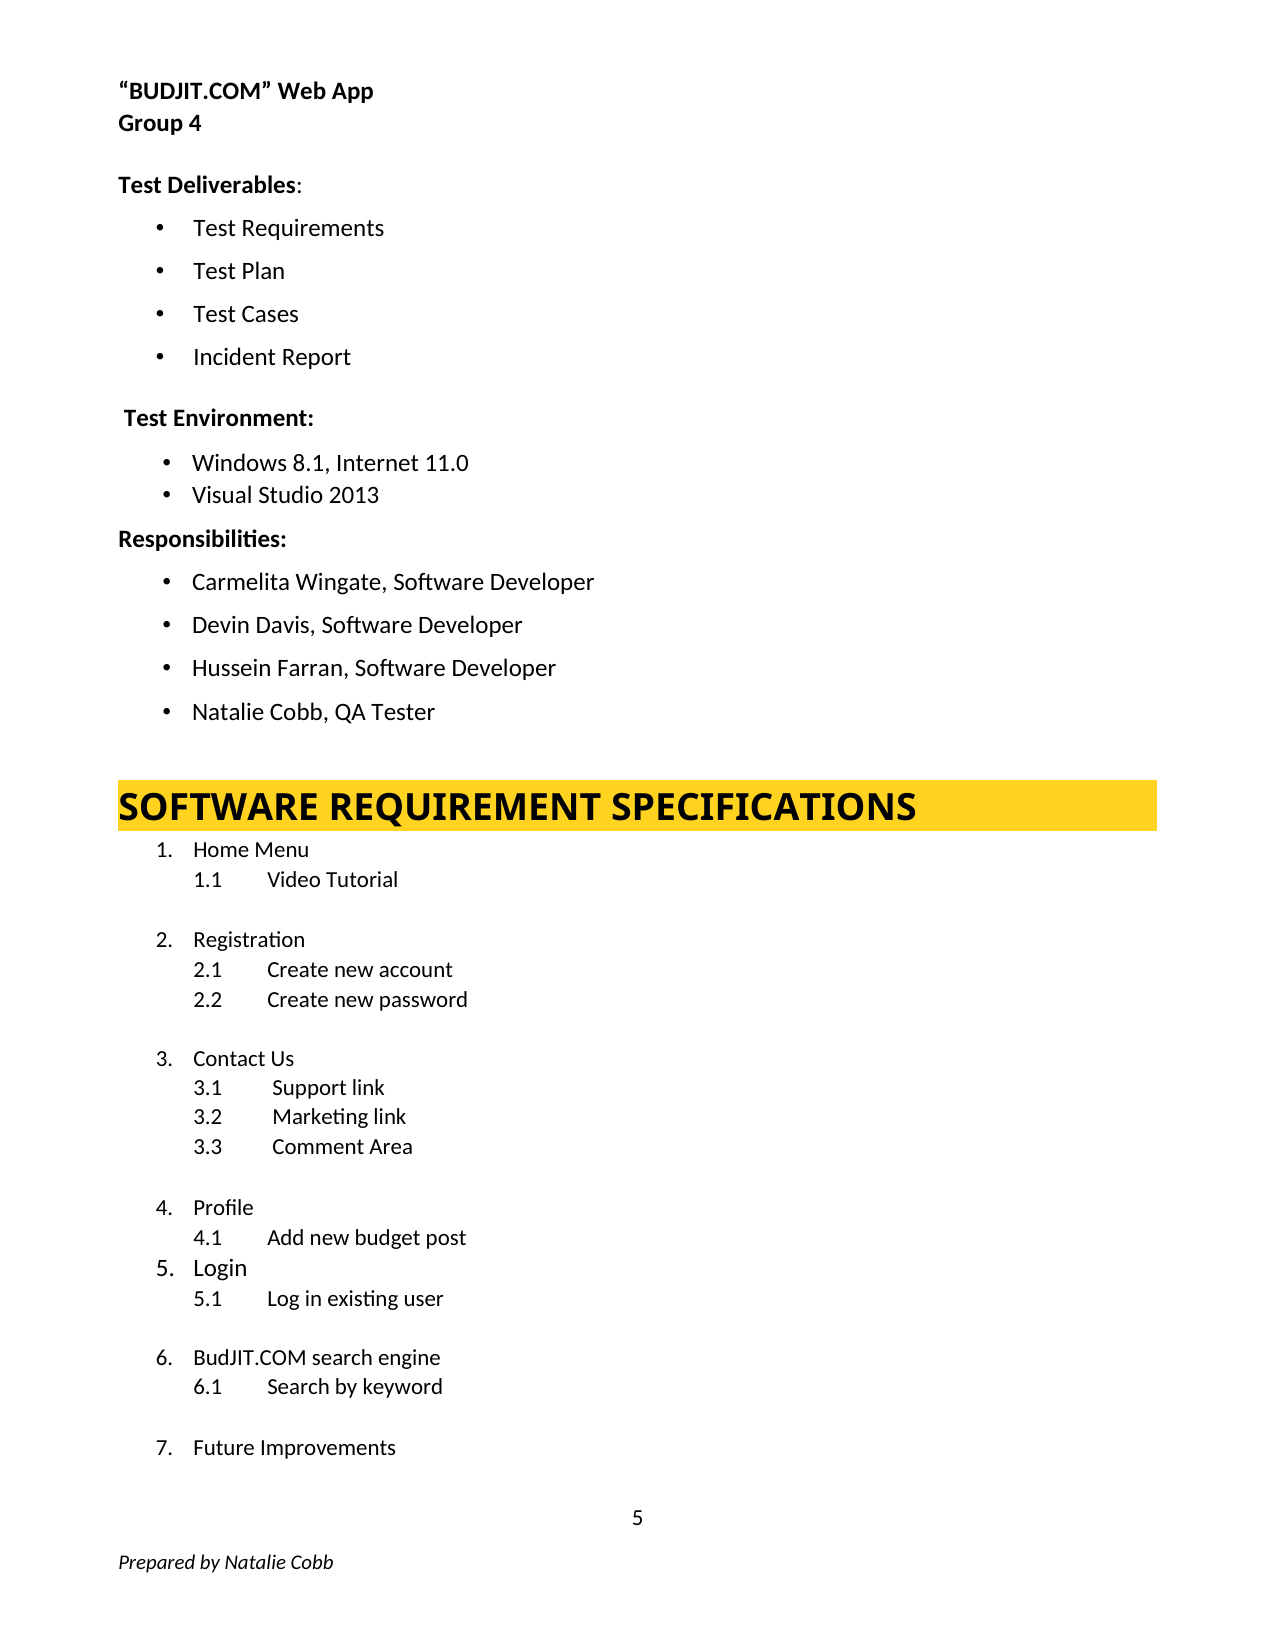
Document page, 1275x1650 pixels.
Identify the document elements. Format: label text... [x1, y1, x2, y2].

list 2.2 Create new password [156, 985, 1157, 1013]
list Windows 8.1, Internet 11.0 [162, 447, 1157, 478]
list Login [156, 1252, 1157, 1282]
list 3.3 Comment Area [156, 1132, 1157, 1160]
list Natalie Cobb, QA Tester [162, 696, 1157, 726]
subtitle SOFTWARE REQUIREMENT SPECIFICATIONS [118, 780, 1157, 831]
list Profile [156, 1193, 1157, 1221]
list Home Menu [156, 836, 1157, 863]
text Test Deliverables: [118, 169, 1157, 200]
list Carmelita Wingate, Software Developer [162, 567, 1157, 597]
list Visual Studio 2013 [162, 479, 1157, 509]
list Devin Davis, Software Developer [162, 609, 1157, 640]
list Hussein Farran, Software Developer [162, 653, 1157, 683]
text Test Environment: [118, 403, 1157, 433]
list 1.1 Video Tutorial [156, 865, 1157, 893]
list BudJIT.COM search engine [156, 1343, 1157, 1371]
list Test Cases [156, 298, 1157, 329]
list Future Improvements [156, 1433, 1157, 1461]
list 2.1 Create new account [156, 956, 1157, 984]
list Registration [156, 924, 1157, 954]
list Contact Us [156, 1044, 1157, 1072]
list Incident Report [156, 342, 1157, 372]
list Test Plan [156, 256, 1157, 286]
list 5.1 Log in existing user [156, 1284, 1157, 1312]
text Responsibilities: [118, 523, 1157, 554]
list 3.2 Marketing link [156, 1102, 1157, 1131]
list Test Requirements [156, 212, 1157, 243]
list 4.1 Add new budget post [156, 1223, 1157, 1251]
list 6.1 Search by keyword [156, 1372, 1157, 1400]
list 3.1 Support link [156, 1073, 1157, 1101]
